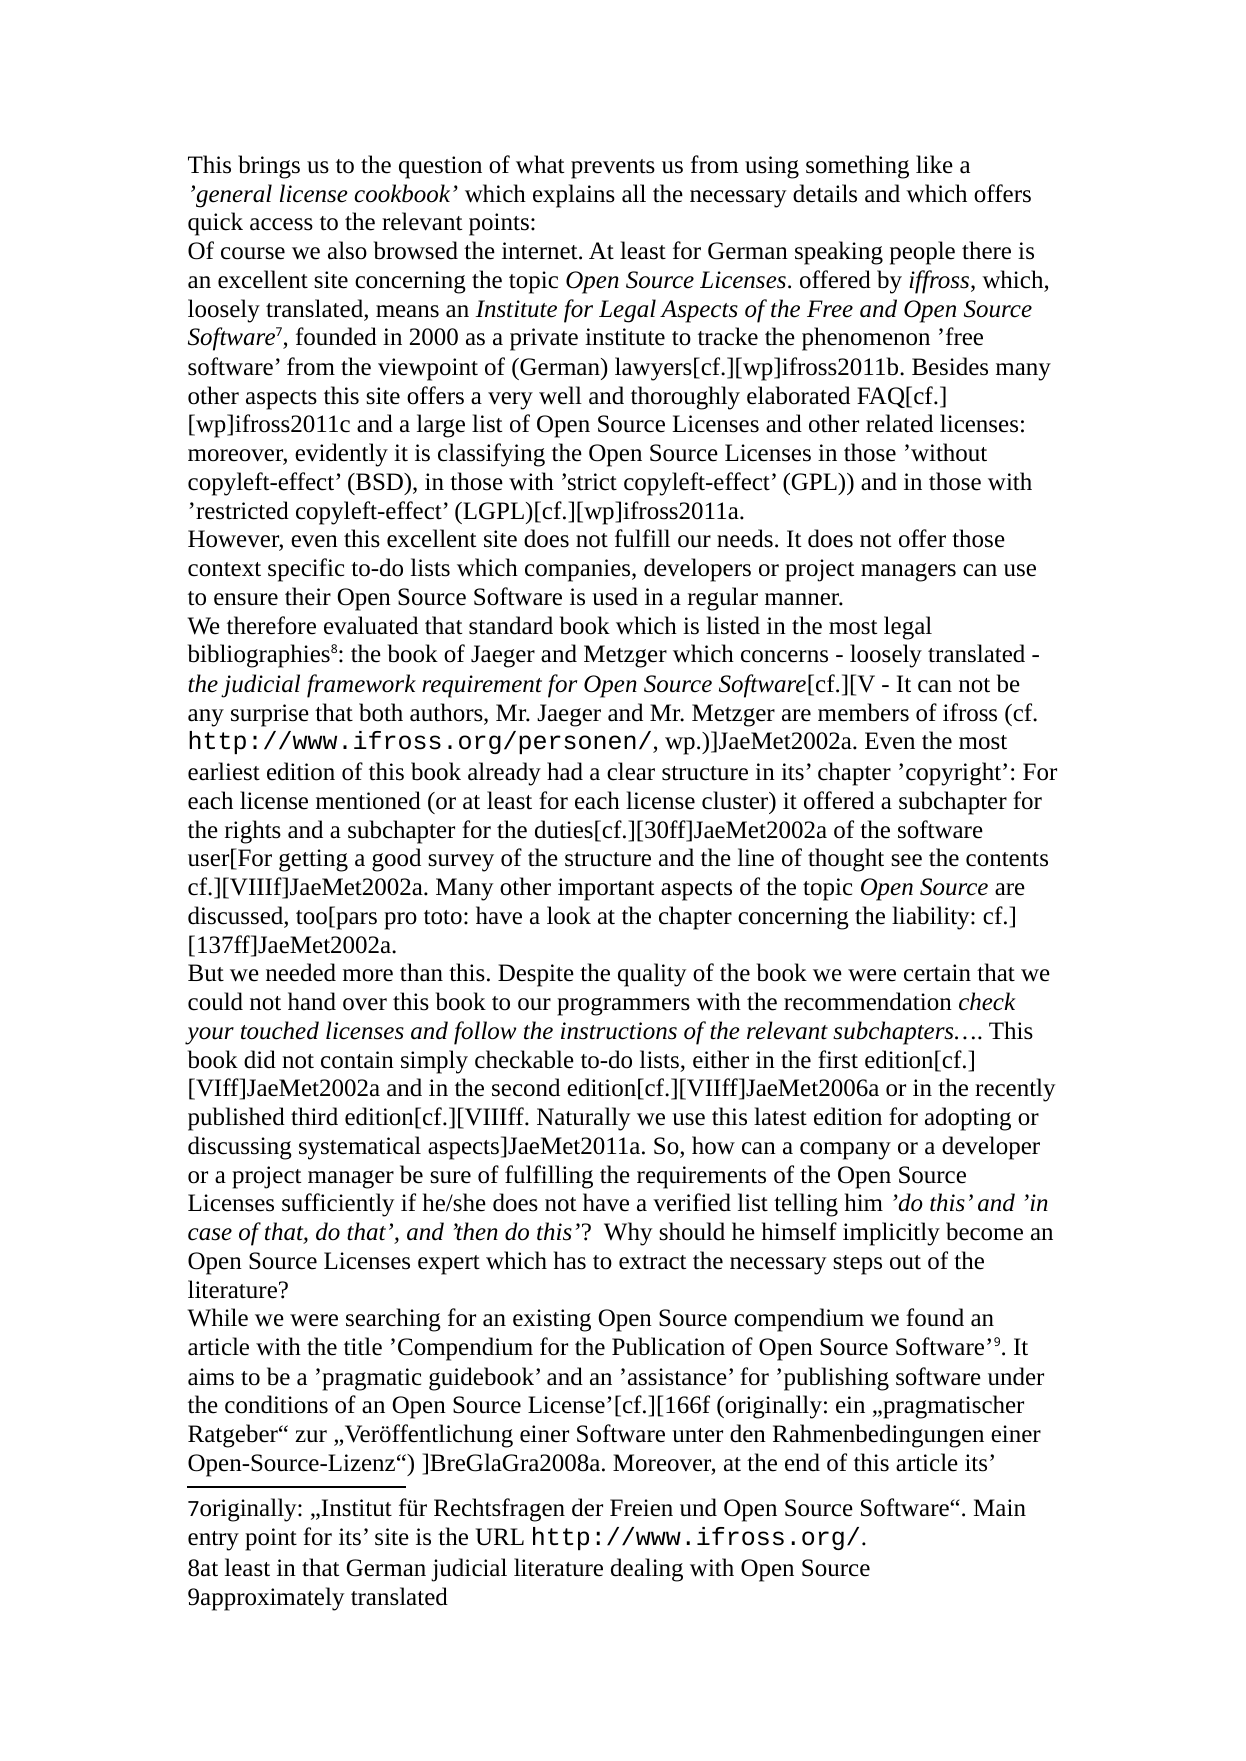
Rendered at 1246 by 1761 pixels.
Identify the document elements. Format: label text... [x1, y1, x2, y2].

text originally: „Institut für Rechtsfragen der Freien und Open Source Software“. Main entry point for its’ site is the URL http://www.ifross.org/. [187, 1493, 1058, 1553]
text at least in that German judicial literature dealing with Open Source [187, 1553, 1058, 1582]
text While we were searching for an existing Open Source compendium we found an article with the title ’Compendium for the Publication of Open Source Software’. It aims to be a ’pragmatic guidebook’ and an ’assistance’ for ’publishing software under the conditions of an Open Source License’[cf.][166f (originally: ein „pragmatischer Ratgeber“ zur „Veröffentlichung einer Software unter den Rahmenbedingungen einer Open-Source-Lizenz“) ]BreGlaGra2008a. Moreover, at the end of this article its’ [187, 1303, 1058, 1477]
text Of course we also browsed the internet. At least for German speaking people there is an excellent site concerning the topic Open Source Licenses. offered by iffross, which, loosely translated, means an Institute for Legal Aspects of the Free and Open Source Software, founded in 2000 as a private institute to tracke the phenomenon ’free software’ from the viewpoint of (German) lawyers[cf.][wp]ifross2011b. Besides many other aspects this site offers a very well and thoroughly elaborated FAQ[cf.][wp]ifross2011c and a large list of Open Source Licenses and other related licenses: moreover, evidently it is classifying the Open Source Licenses in those ’without copyleft-effect’ (BSD), in those with ’strict copyleft-effect’ (GPL)) and in those with ’restricted copyleft-effect’ (LGPL)[cf.][wp]ifross2011a. [187, 236, 1058, 524]
text We therefore evaluated that standard book which is listed in the most legal bibliographies: the book of Jaeger and Metzger which concerns - loosely translated - the judicial framework requirement for Open Source Software[cf.][V - It can not be any surprise that both authors, Mr. Jaeger and Mr. Metzger are members of ifross (cf. http://www.ifross.org/personen/, wp.)]JaeMet2002a. Even the most earliest edition of this book already had a clear structure in its’ chapter ’copyright’: For each license mentioned (or at least for each license cluster) it offered a subchapter for the rights and a subchapter for the duties[cf.][30ff]JaeMet2002a of the software user[For getting a good survey of the structure and the line of thought see the contents cf.][VIIIf]JaeMet2002a. Many other important aspects of the topic Open Source are discussed, too[pars pro toto: have a look at the chapter concerning the liability: cf.][137ff]JaeMet2002a. [187, 611, 1058, 958]
text This brings us to the question of what prevents us from using something like a ’general license cookbook’ which explains all the necessary details and which offers quick access to the relevant points: [187, 150, 1058, 236]
text However, even this excellent site does not fulfill our needs. It does not offer those context specific to-do lists which companies, developers or project managers can use to ensure their Open Source Software is used in a regular manner. [187, 524, 1058, 611]
text approximately translated [187, 1582, 1058, 1610]
text But we needed more than this. Despite the quality of the book we were certain that we could not hand over this book to our programmers with the recommendation check your touched licenses and follow the instructions of the relevant subchapters…. This book did not contain simply checkable to-do lists, either in the first edition[cf.][VIff]JaeMet2002a and in the second edition[cf.][VIIff]JaeMet2006a or in the recently published third edition[cf.][VIIIff. Naturally we use this latest edition for adopting or discussing systematical aspects]JaeMet2011a. So, how can a company or a developer or a project manager be sure of fulfilling the requirements of the Open Source Licenses sufficiently if he/she does not have a verified list telling him ’do this’ and ’in case of that, do that’, and ’then do this’? Why should he himself implicitly become an Open Source Licenses expert which has to extract the necessary steps out of the literature? [187, 958, 1058, 1303]
